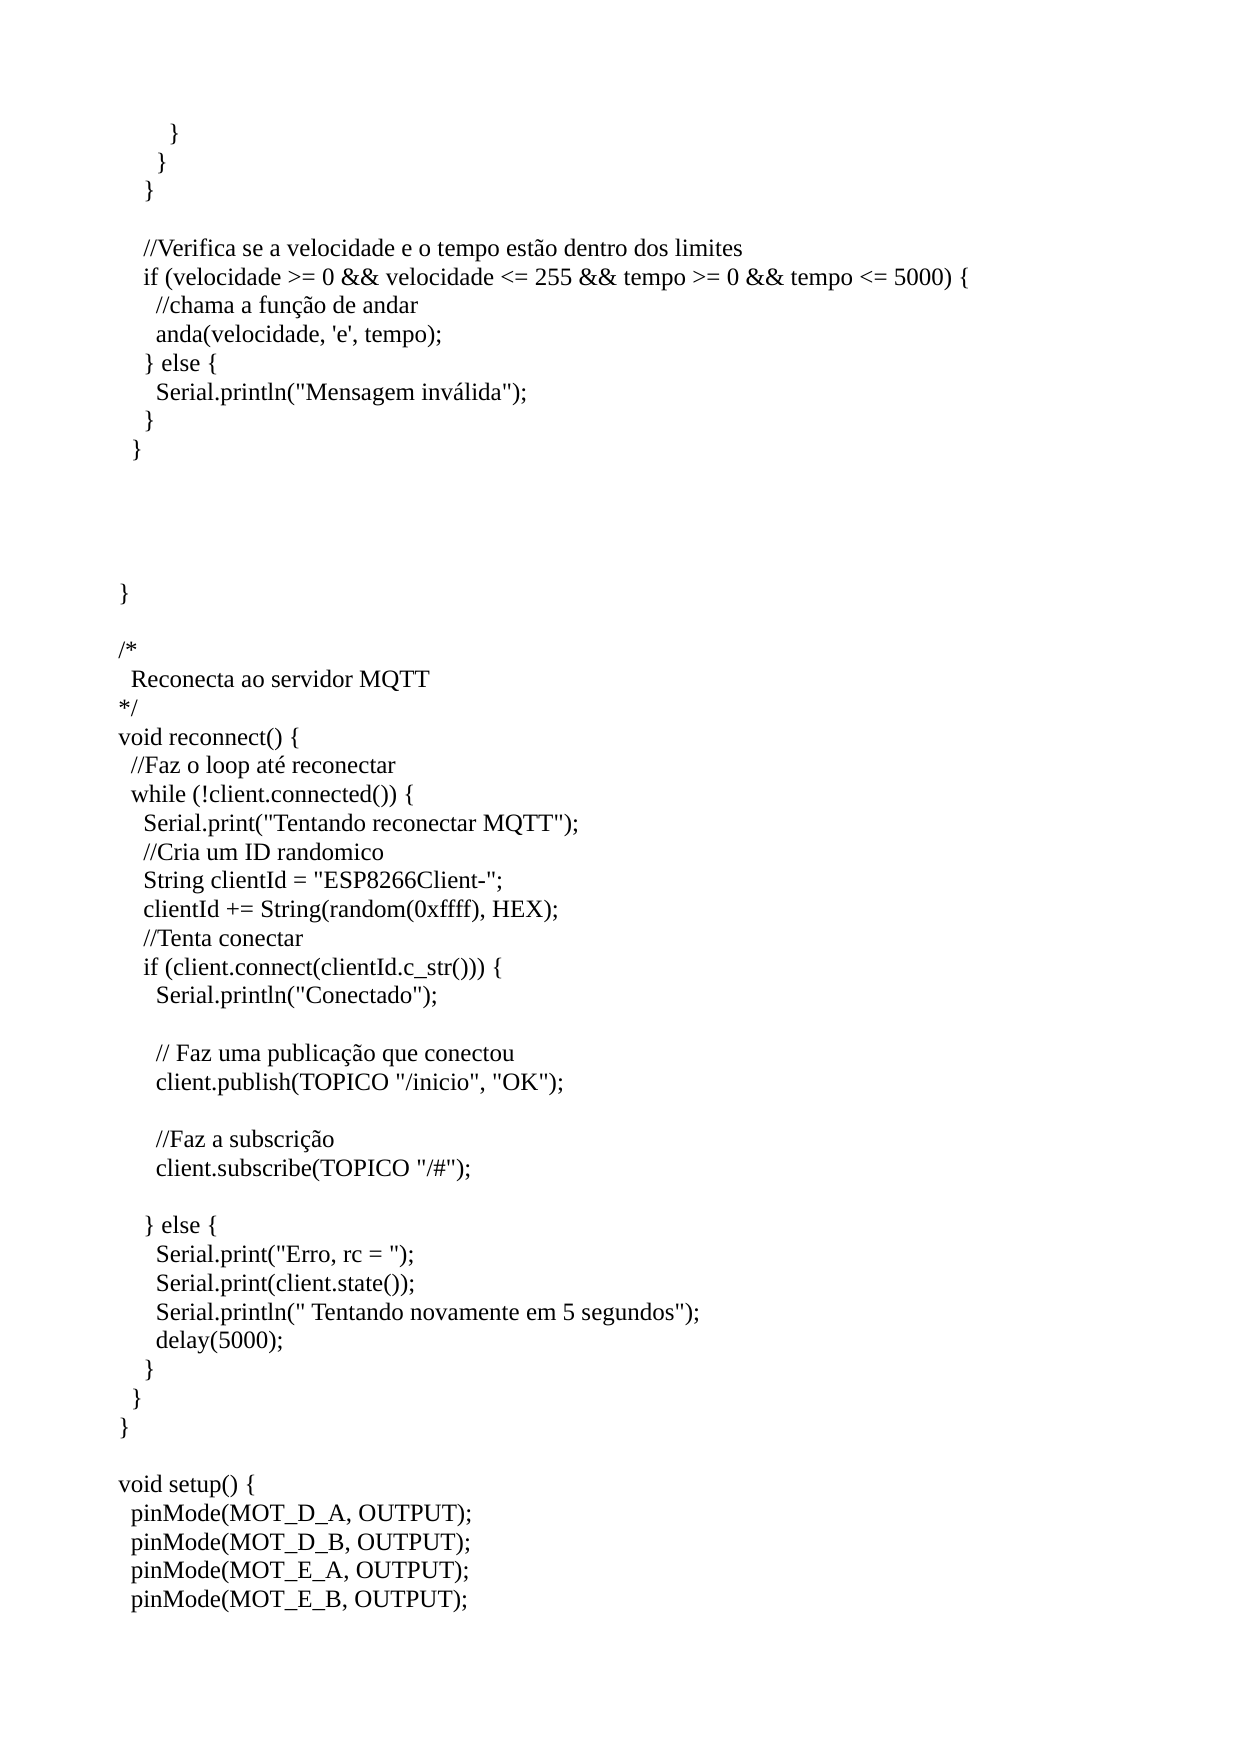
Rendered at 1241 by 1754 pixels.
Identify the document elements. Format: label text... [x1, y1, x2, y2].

text Serial.println("Conectado"); [118, 981, 1122, 1009]
text client.subscribe(TOPICO "/#"); [118, 1153, 1122, 1182]
text } else { [118, 348, 1122, 377]
text Serial.print("Erro, rc = "); [118, 1239, 1122, 1268]
text } [118, 406, 1122, 434]
text pinMode(MOT_D_A, OUTPUT); [118, 1498, 1122, 1527]
text Reconecta ao servidor MQTT [118, 664, 1122, 693]
text Serial.println("Mensagem inválida"); [118, 377, 1122, 406]
text //Tenta conectar [118, 923, 1122, 952]
text //chama a função de andar [118, 291, 1122, 319]
text String clientId = "ESP8266Client-"; [118, 866, 1122, 894]
text } [118, 176, 1122, 204]
text void reconnect() { [118, 722, 1122, 751]
text //Cria um ID randomico [118, 837, 1122, 866]
text } [118, 1354, 1122, 1383]
text pinMode(MOT_E_A, OUTPUT); [118, 1556, 1122, 1584]
text Serial.print(client.state()); [118, 1268, 1122, 1297]
text delay(5000); [118, 1326, 1122, 1354]
text */ [118, 693, 1122, 722]
text // Faz uma publicação que conectou [118, 1038, 1122, 1067]
text //Verifica se a velocidade e o tempo estão dentro dos limites [118, 233, 1122, 262]
text Serial.println(" Tentando novamente em 5 segundos"); [118, 1297, 1122, 1326]
text clientId += String(random(0xffff), HEX); [118, 894, 1122, 923]
text Serial.print("Tentando reconectar MQTT"); [118, 808, 1122, 837]
text } [118, 118, 1122, 147]
text if (client.connect(clientId.c_str())) { [118, 952, 1122, 981]
text client.publish(TOPICO "/inicio", "OK"); [118, 1067, 1122, 1096]
text } else { [118, 1211, 1122, 1239]
text void setup() { [118, 1469, 1122, 1498]
text anda(velocidade, 'e', tempo); [118, 319, 1122, 348]
text while (!client.connected()) { [118, 779, 1122, 808]
text //Faz a subscrição [118, 1124, 1122, 1153]
text if (velocidade >= 0 && velocidade <= 255 && tempo >= 0 && tempo <= 5000) { [118, 262, 1122, 291]
text /* [118, 636, 1122, 664]
text } [118, 1383, 1122, 1412]
text } [118, 147, 1122, 176]
text pinMode(MOT_E_B, OUTPUT); [118, 1584, 1122, 1613]
text pinMode(MOT_D_B, OUTPUT); [118, 1527, 1122, 1556]
text //Faz o loop até reconectar [118, 751, 1122, 779]
text } [118, 434, 1122, 463]
text } [118, 578, 1122, 607]
text } [118, 1412, 1122, 1441]
